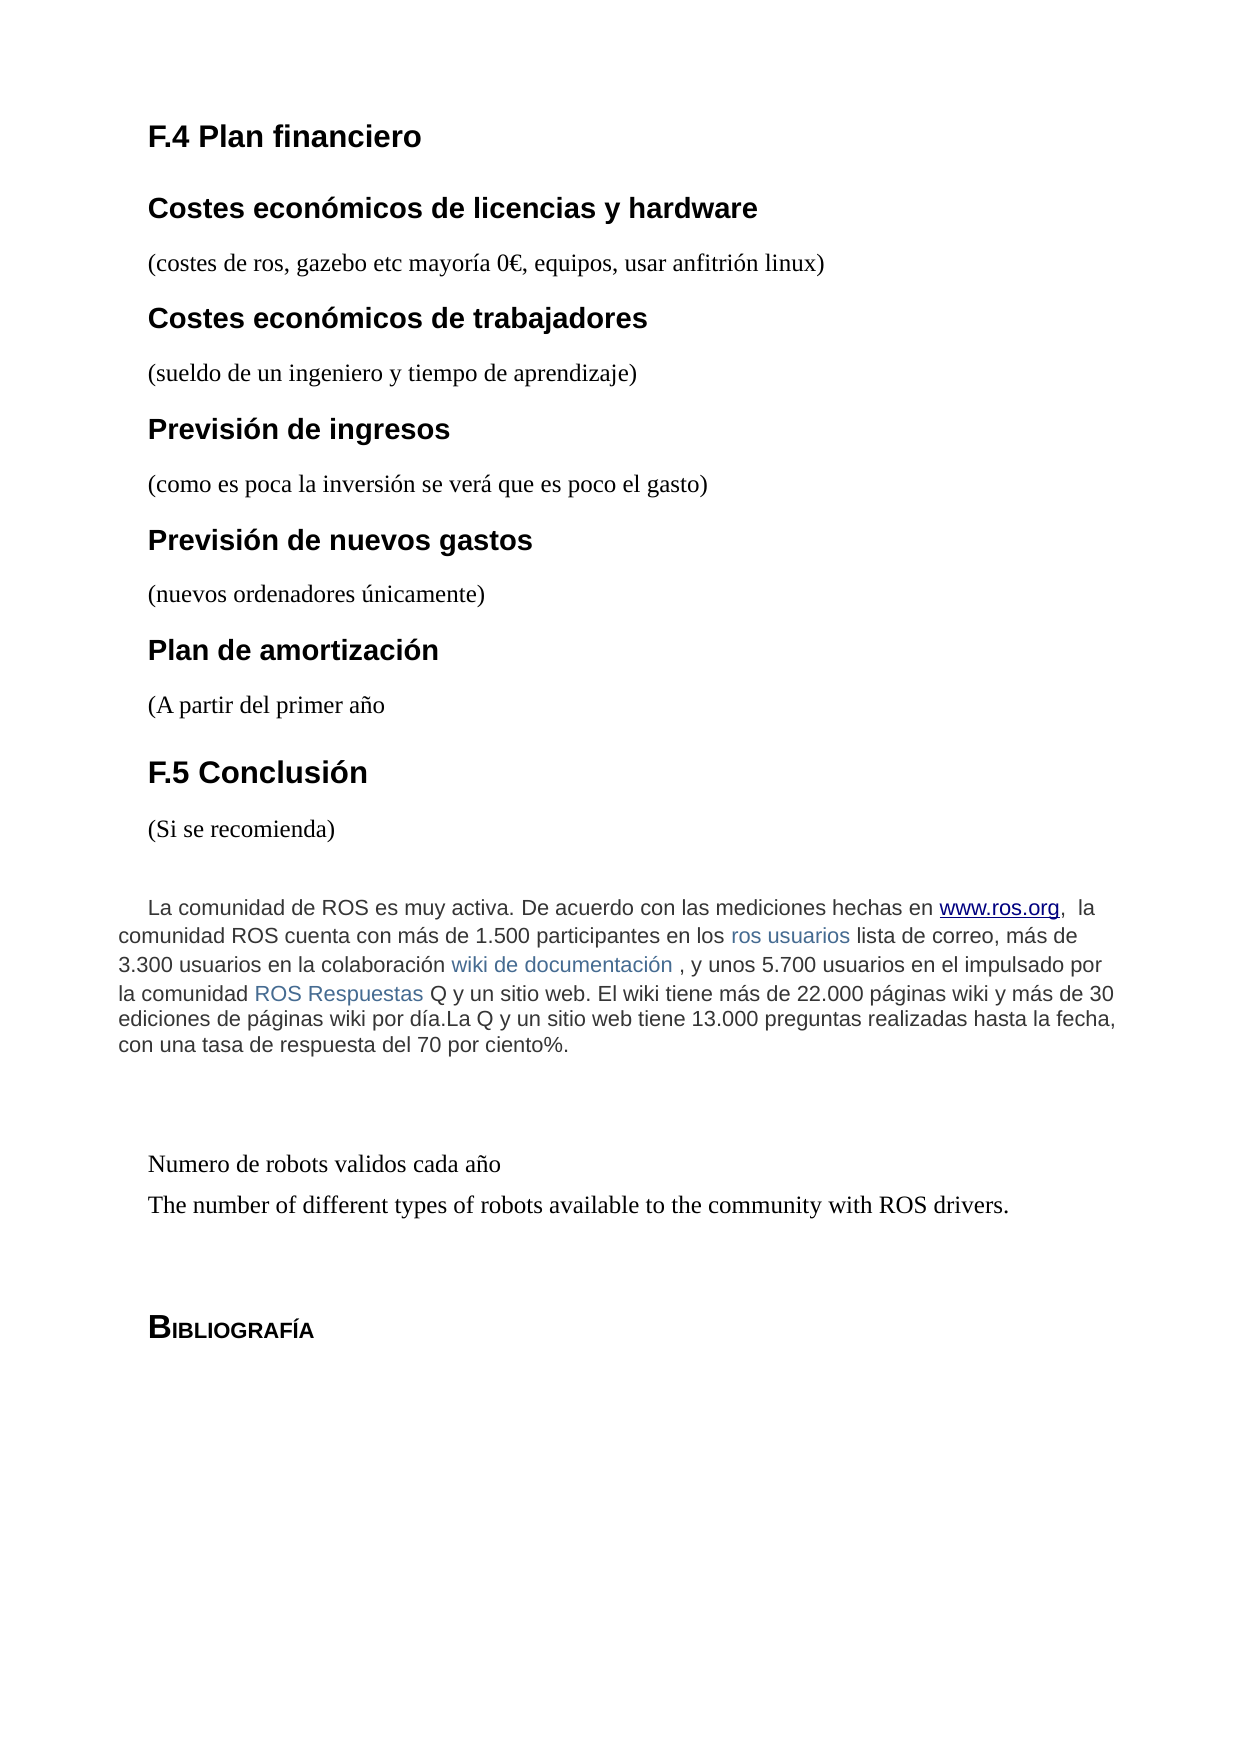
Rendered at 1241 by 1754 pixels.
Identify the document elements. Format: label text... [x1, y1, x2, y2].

text The number of different types of robots available to the community with ROS drivers. [118, 1190, 1122, 1219]
text Numero de robots validos cada año [118, 1149, 1122, 1178]
text (Si se recomienda) [118, 814, 1122, 843]
text (como es poca la inversión se verá que es poco el gasto) [118, 469, 1122, 498]
text (sueldo de un ingeniero y tiempo de aprendizaje) [118, 358, 1122, 387]
subtitle F.5 Conclusión [148, 754, 1122, 790]
subtitle Costes económicos de licencias y hardware [148, 191, 1122, 224]
subtitle Previsión de ingresos [148, 412, 1122, 445]
text (costes de ros, gazebo etc mayoría 0€, equipos, usar anfitrión linux) [118, 248, 1122, 276]
subtitle Plan de amortización [148, 633, 1122, 667]
text (A partir del primer año [118, 690, 1122, 719]
subtitle Previsión de nuevos gastos [148, 522, 1122, 556]
subtitle Costes económicos de trabajadores [148, 301, 1122, 335]
subtitle F.4 Plan financiero [148, 118, 1122, 154]
subtitle Bibliografía [148, 1307, 1122, 1345]
text (nuevos ordenadores únicamente) [118, 579, 1122, 608]
text La comunidad de ROS es muy activa. De acuerdo con las mediciones hechas en www.ros.org, la comunidad ROS cuenta con más de 1.500 participantes en los ros usuarios lista de correo, más de 3.300 usuarios en la colaboración wiki de documentación , y unos 5.700 usuarios en el impulsado por la comunidad ROS Respuestas Q y un sitio web. El wiki tiene más de 22.000 páginas wiki y más de 30 ediciones de páginas wiki por día.La Q y un sitio web tiene 13.000 preguntas realizadas hasta la fecha, con una tasa de respuesta del 70 por ciento%. [118, 895, 1122, 1057]
